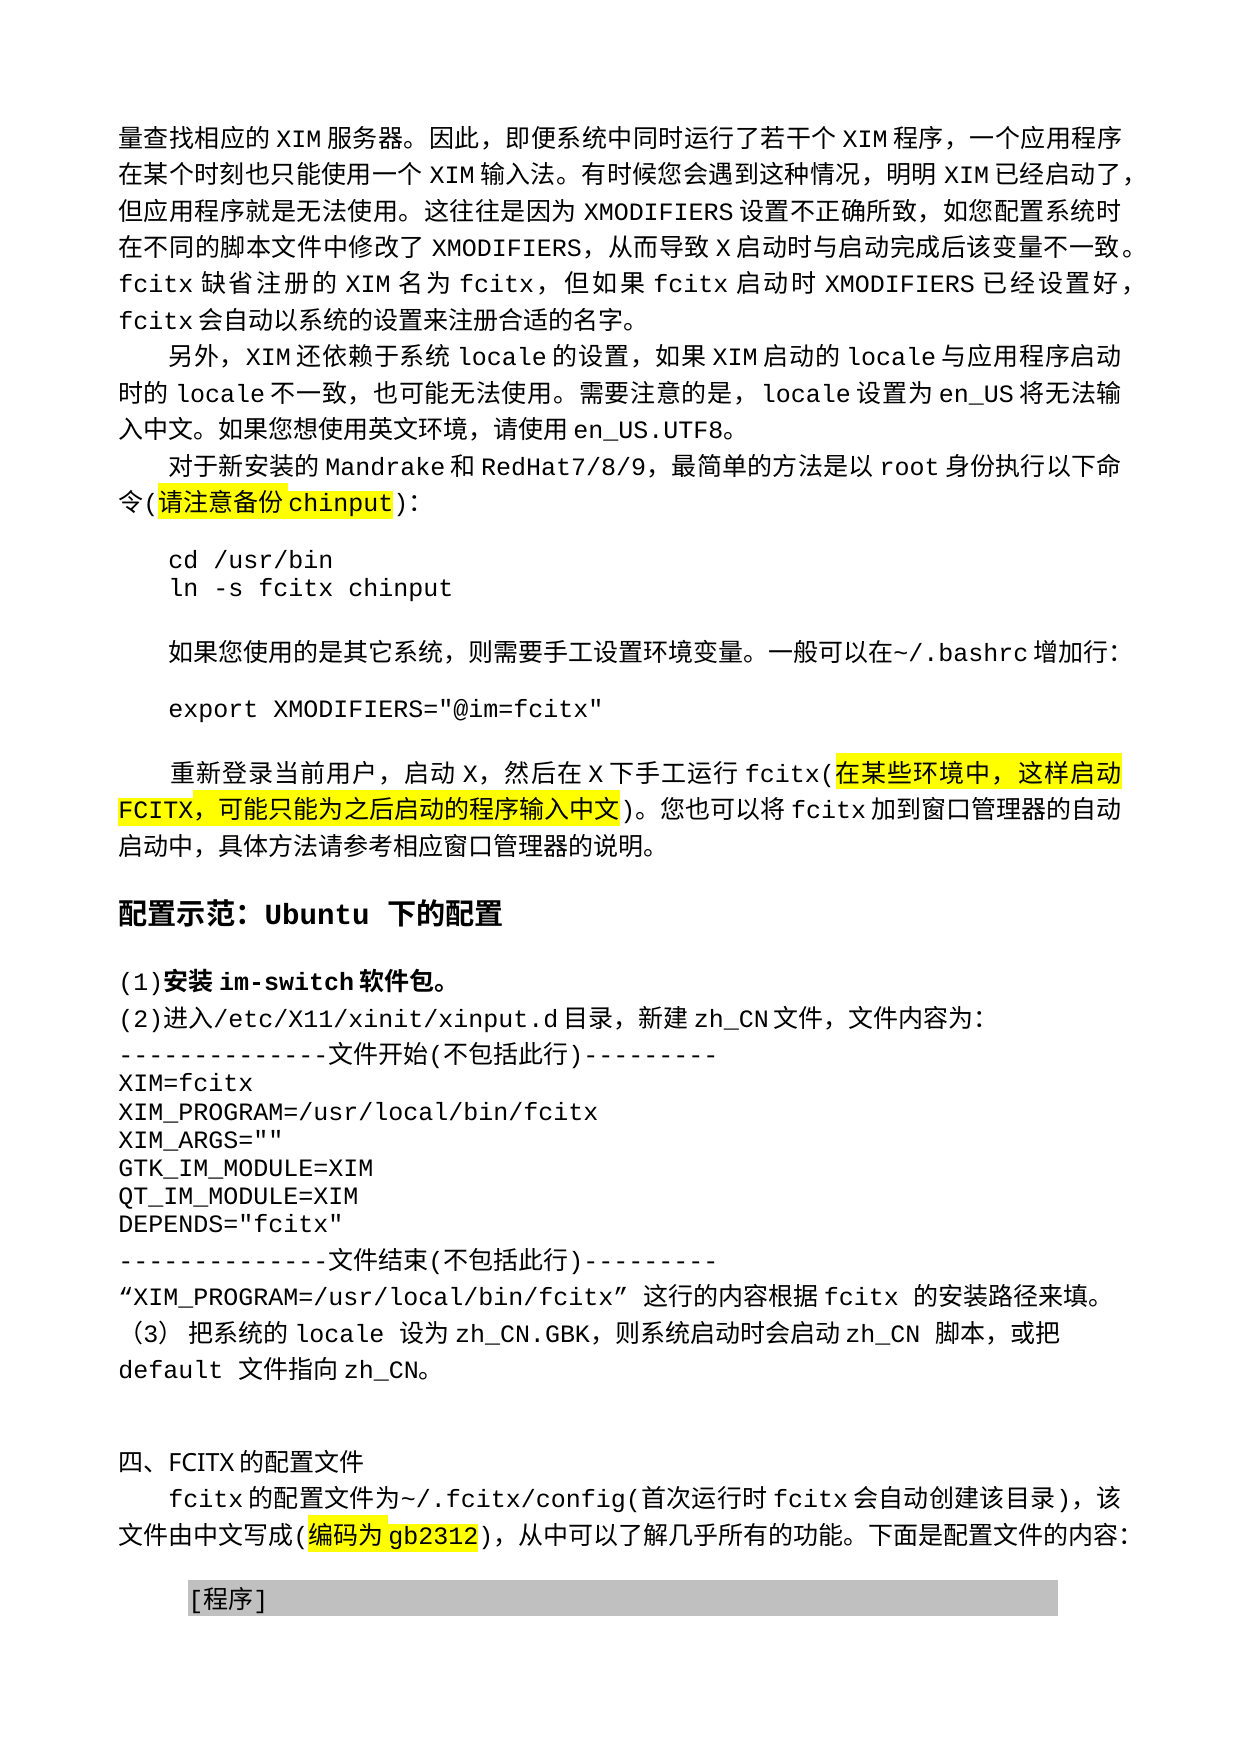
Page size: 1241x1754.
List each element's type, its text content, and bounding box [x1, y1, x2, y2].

table_header [程序] [188, 1580, 1058, 1616]
text 配置示范：Ubuntu 下的配置 [118, 891, 1122, 933]
text ln -s fcitx chinput [118, 576, 1122, 604]
text 对于新安装的Mandrake和RedHat7/8/9，最简单的方法是以root身份执行以下命令(请注意备份chinput)： [118, 446, 1122, 519]
text export XMODIFIERS="@im=fcitx" [118, 697, 1122, 725]
text --------------文件开始(不包括此行)--------- [118, 1034, 1122, 1071]
text XIM_ARGS="" [118, 1127, 1122, 1156]
text 重新登录当前用户，启动X，然后在X下手工运行fcitx(在某些环境中，这样启动FCITX，可能只能为之后启动的程序输入中文)。您也可以将fcitx加到窗口管理器的自动启动中，具体方法请参考相应窗口管理器的说明。 [118, 753, 1122, 862]
text cd /usr/bin [118, 547, 1122, 576]
text 四、FCITX的配置文件 [118, 1443, 1122, 1479]
text 如果您使用的是其它系统，则需要手工设置环境变量。一般可以在~/.bashrc增加行： [118, 632, 1122, 668]
text (2)进入/etc/X11/xinit/xinput.d目录，新建 zh_CN文件，文件内容为： [118, 998, 1122, 1034]
text --------------文件结束(不包括此行)--------- [118, 1240, 1122, 1277]
text XIM=fcitx [118, 1071, 1122, 1099]
text “XIM_PROGRAM=/usr/local/bin/fcitx” 这行的内容根据 fcitx 的安装路径来填。 [118, 1277, 1122, 1313]
text (1)安装 im-switch软件包。 [118, 962, 1122, 998]
text DEPENDS="fcitx" [118, 1212, 1122, 1240]
text fcitx的配置文件为~/.fcitx/config(首次运行时fcitx会自动创建该目录)，该文件由中文写成(编码为gb2312)，从中可以了解几乎所有的功能。下面是配置文件的内容： [118, 1479, 1122, 1552]
text 另外，XIM还依赖于系统locale的设置，如果XIM启动的locale与应用程序启动时的locale不一致，也可能无法使用。需要注意的是，locale设置为en_US将无法输入中文。如果您想使用英文环境，请使用en_US.UTF8。 [118, 337, 1122, 446]
text 上面的YOUR_XIM_NAME为XIM程序在系统注册的名字。应用程序启动时会根据该变量查找相应的XIM服务器。因此，即便系统中同时运行了若干个XIM程序，一个应用程序在某个时刻也只能使用一个XIM输入法。有时候您会遇到这种情况，明明XIM已经启动了，但应用程序就是无法使用。这往往是因为XMODIFIERS设置不正确所致，如您配置系统时在不同的脚本文件中修改了XMODIFIERS，从而导致X启动时与启动完成后该变量不一致。fcitx缺省注册的XIM名为fcitx，但如果fcitx启动时XMODIFIERS已经设置好，fcitx会自动以系统的设置来注册合适的名字。 [118, 118, 1122, 337]
text （3） 把系统的 locale 设为 zh_CN.GBK，则系统启动时会启动 zh_CN 脚本，或把 default 文件指向 zh_CN。 [118, 1313, 1122, 1386]
text XIM_PROGRAM=/usr/local/bin/fcitx [118, 1099, 1122, 1127]
text QT_IM_MODULE=XIM [118, 1184, 1122, 1212]
text GTK_IM_MODULE=XIM [118, 1156, 1122, 1184]
